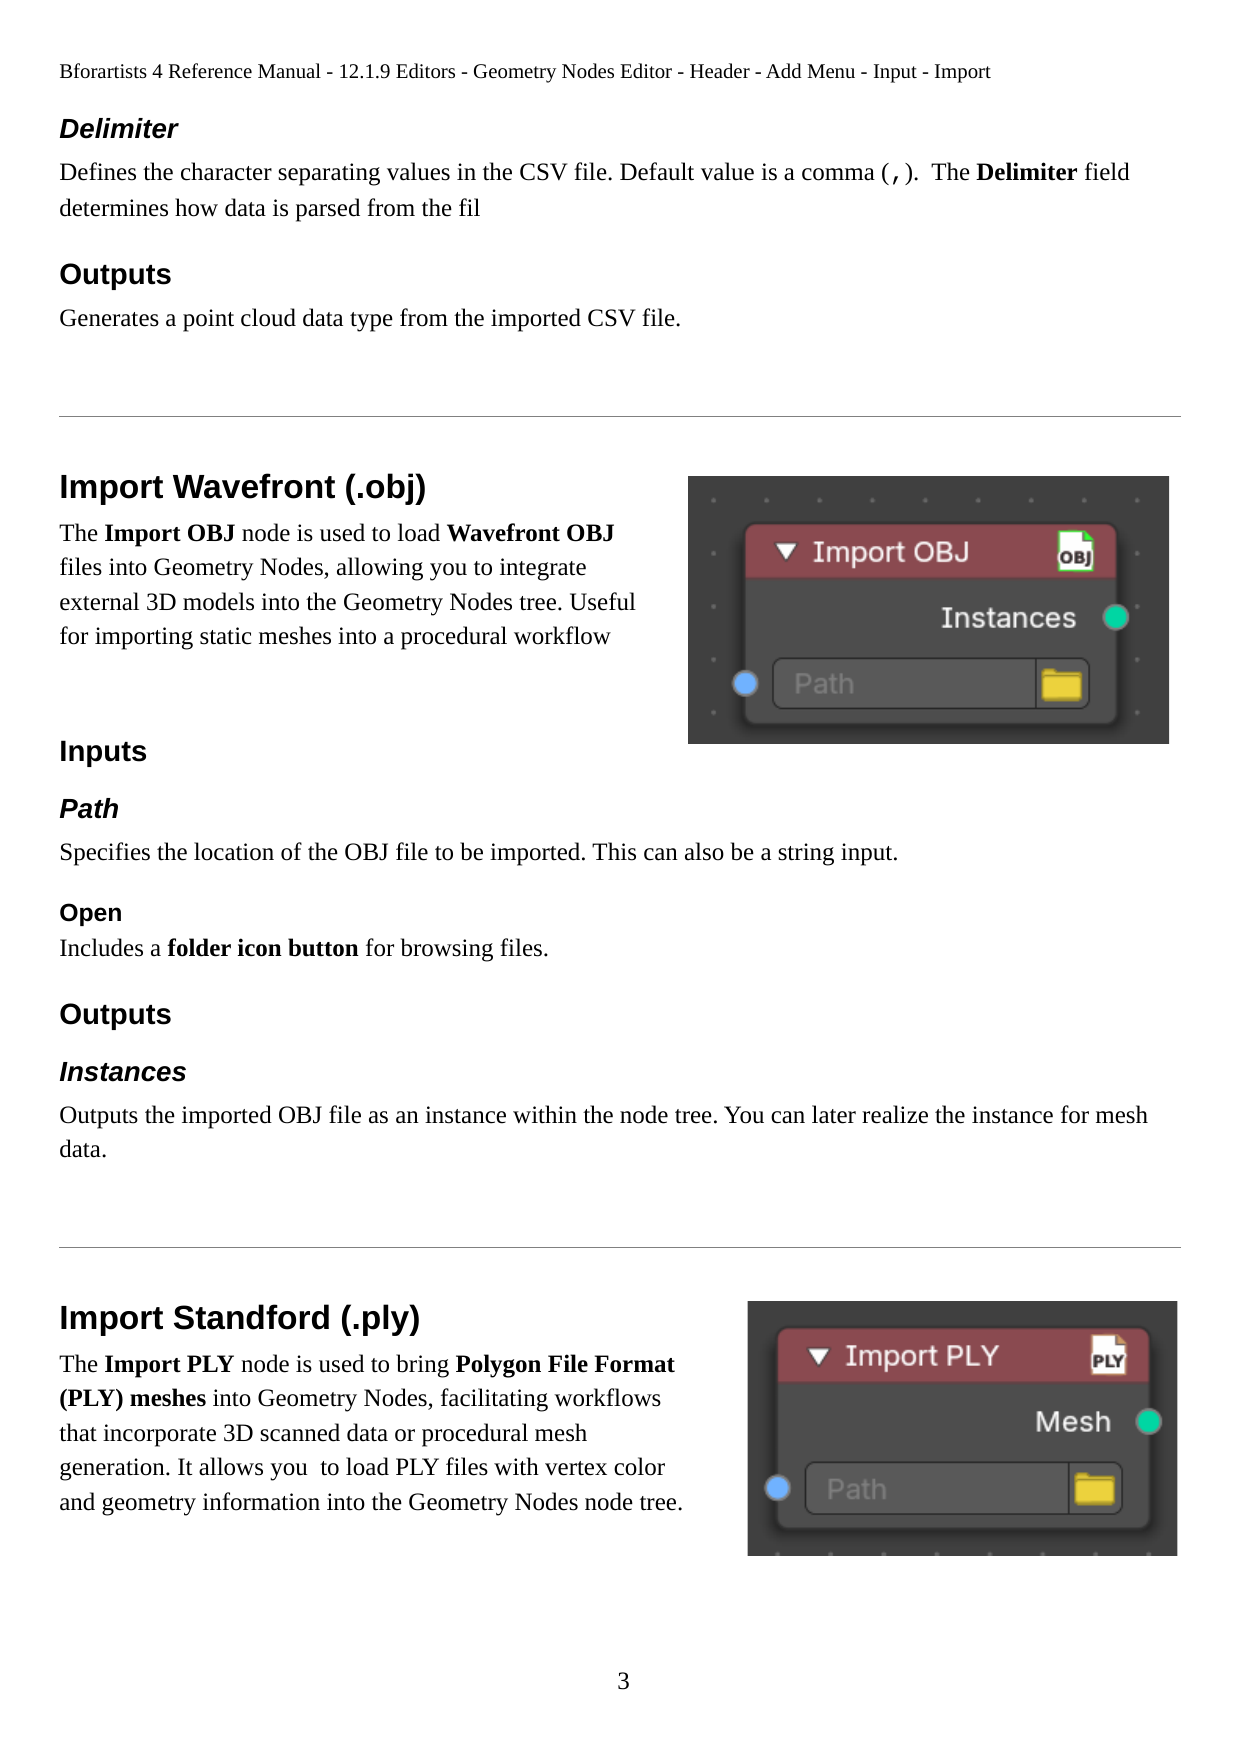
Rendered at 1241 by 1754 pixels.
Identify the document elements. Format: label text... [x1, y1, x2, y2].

text Specifies the location of the OBJ file to be imported. This can also be a string input. [59, 837, 1181, 866]
text The Import PLY node is used to bring Polygon File Format (PLY) meshes into Geometry Nodes, facilitating workflows that incorporate 3D scanned data or procedural mesh generation. It allows you to load PLY files with vertex color and geometry information into the Geometry Nodes node tree. [59, 1349, 747, 1516]
subtitle Path [59, 793, 1181, 824]
subtitle Import Standford (.ply) [59, 1298, 1181, 1336]
text Defines the character separating values in the CSV file. Default value is a comma (,). The Delimiter field determines how data is parsed from the fil [59, 157, 1181, 222]
subtitle Instances [59, 1056, 1181, 1088]
text Outputs the imported OBJ file as an instance within the node tree. You can later realize the instance for mesh data. [59, 1100, 1181, 1163]
subtitle Delimiter [59, 113, 1181, 144]
picture [688, 476, 1170, 744]
subtitle Import Wavefront (.obj) [59, 467, 1181, 505]
subtitle Open [59, 898, 1181, 927]
picture [747, 1301, 1178, 1556]
subtitle Outputs [59, 257, 1181, 291]
text Generates a point cloud data type from the imported CSV file. [59, 303, 1181, 332]
text Includes a folder icon button for browsing files. [59, 933, 1181, 962]
text The Import OBJ node is used to load Wavefront OBJ files into Geometry Nodes, allowing you to integrate external 3D models into the Geometry Nodes tree. Useful for importing static meshes into a procedural workflow [59, 518, 688, 650]
subtitle Inputs [59, 734, 1181, 768]
subtitle Outputs [59, 997, 1181, 1031]
